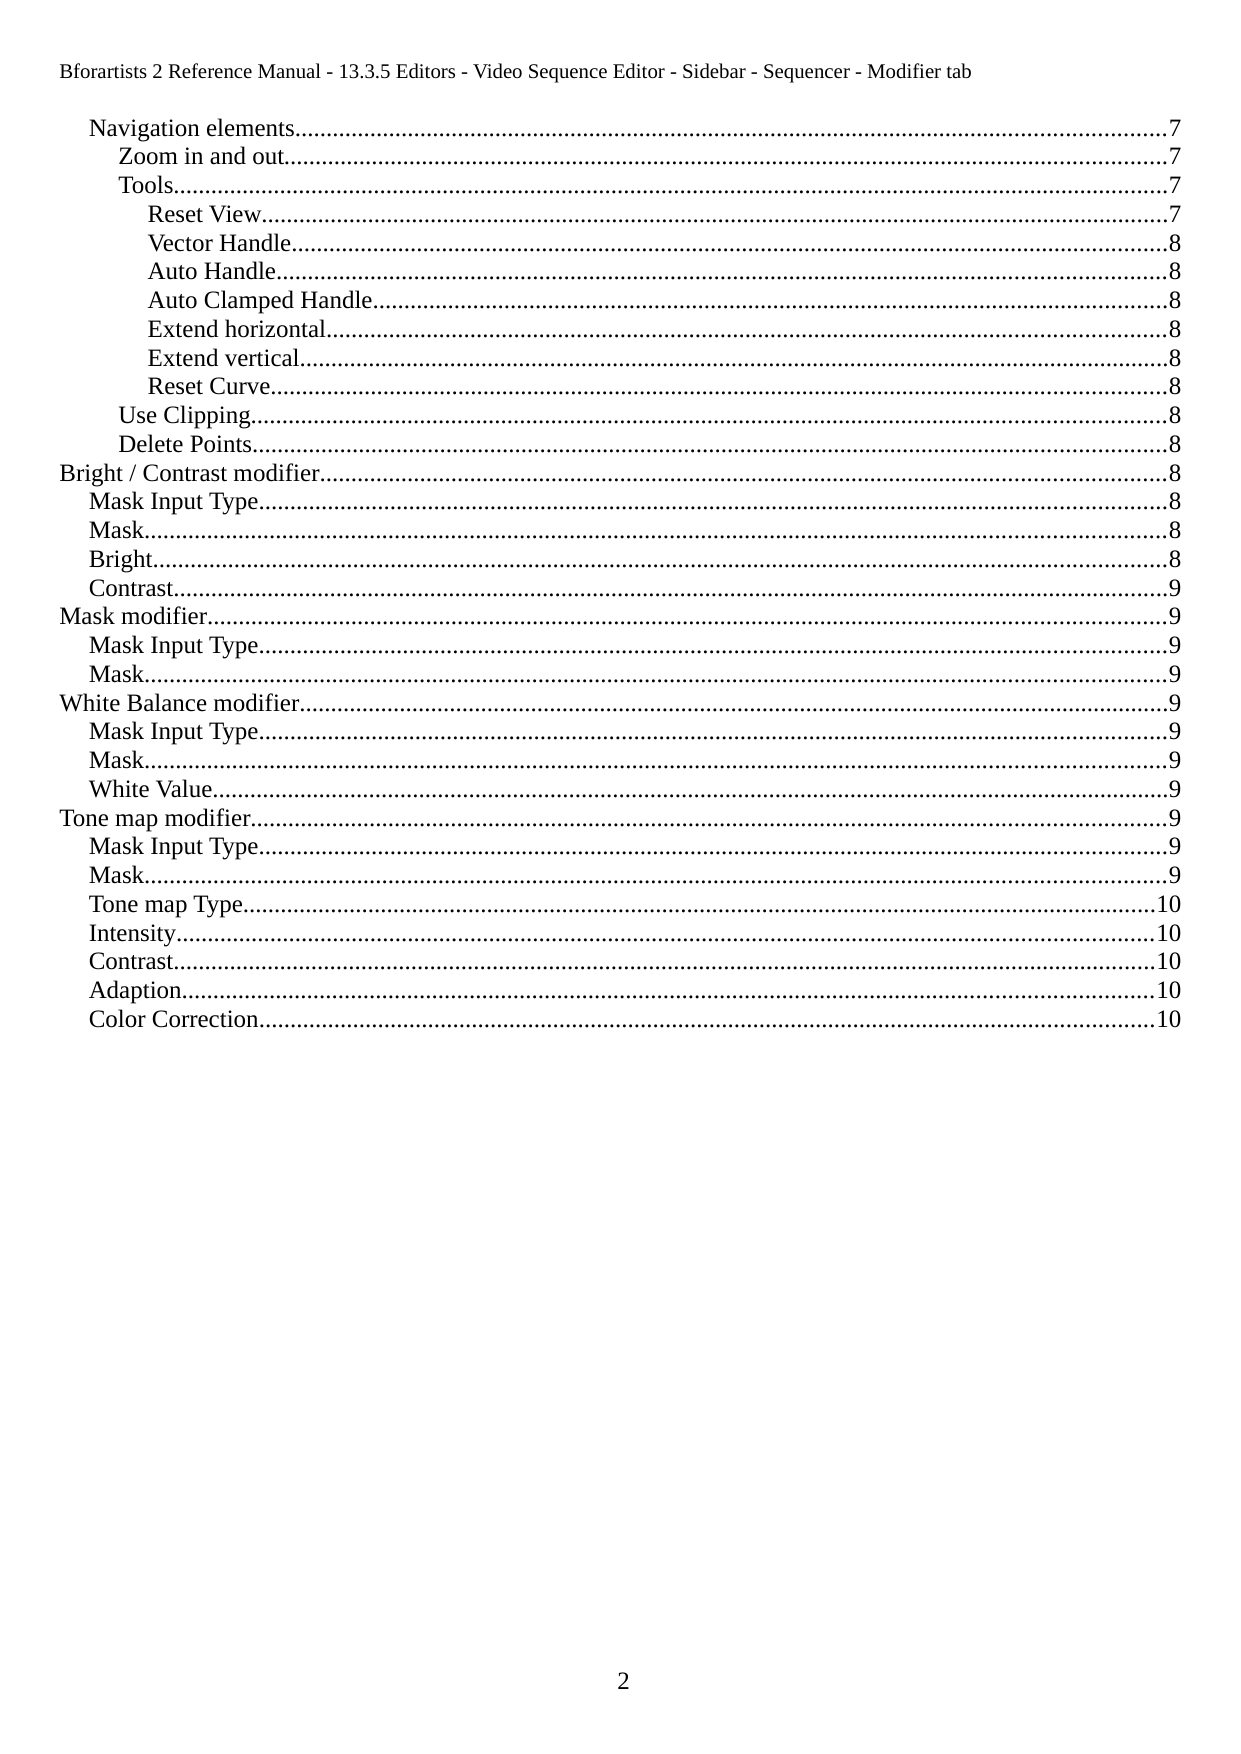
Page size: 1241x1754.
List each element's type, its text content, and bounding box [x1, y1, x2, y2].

text Use Clipping 8 [118, 400, 1181, 429]
text Bright 8 [88, 544, 1181, 573]
text Mask 9 [88, 860, 1181, 889]
text Mask modifier 9 [59, 601, 1181, 630]
text Mask 9 [88, 659, 1181, 688]
text Adaption 10 [88, 975, 1181, 1004]
text Contrast 10 [88, 946, 1181, 975]
text Reset View 7 [147, 199, 1181, 228]
text Intensity 10 [88, 918, 1181, 946]
text Extend vertical 8 [147, 343, 1181, 371]
text Bright / Contrast modifier 8 [59, 458, 1181, 486]
text Contrast 9 [88, 573, 1181, 601]
text Zoom in and out 7 [118, 141, 1181, 170]
text Extend horizontal 8 [147, 314, 1181, 343]
text Auto Clamped Handle 8 [147, 285, 1181, 314]
text White Value 9 [88, 774, 1181, 803]
text Tone map Type 10 [88, 889, 1181, 918]
text Tone map modifier 9 [59, 803, 1181, 831]
text Mask Input Type 9 [88, 716, 1181, 745]
text Auto Handle 8 [147, 256, 1181, 285]
text Vector Handle 8 [147, 228, 1181, 256]
text Mask Input Type 9 [88, 630, 1181, 659]
text Color Correction 10 [88, 1004, 1181, 1033]
text Delete Points 8 [118, 429, 1181, 458]
text Mask Input Type 9 [88, 831, 1181, 860]
text Reset Curve 8 [147, 371, 1181, 400]
text White Balance modifier 9 [59, 688, 1181, 716]
text Mask Input Type 8 [88, 486, 1181, 515]
text Navigation elements 7 [88, 113, 1181, 141]
text Tools 7 [118, 170, 1181, 199]
text Mask 9 [88, 745, 1181, 774]
text Mask 8 [88, 515, 1181, 544]
